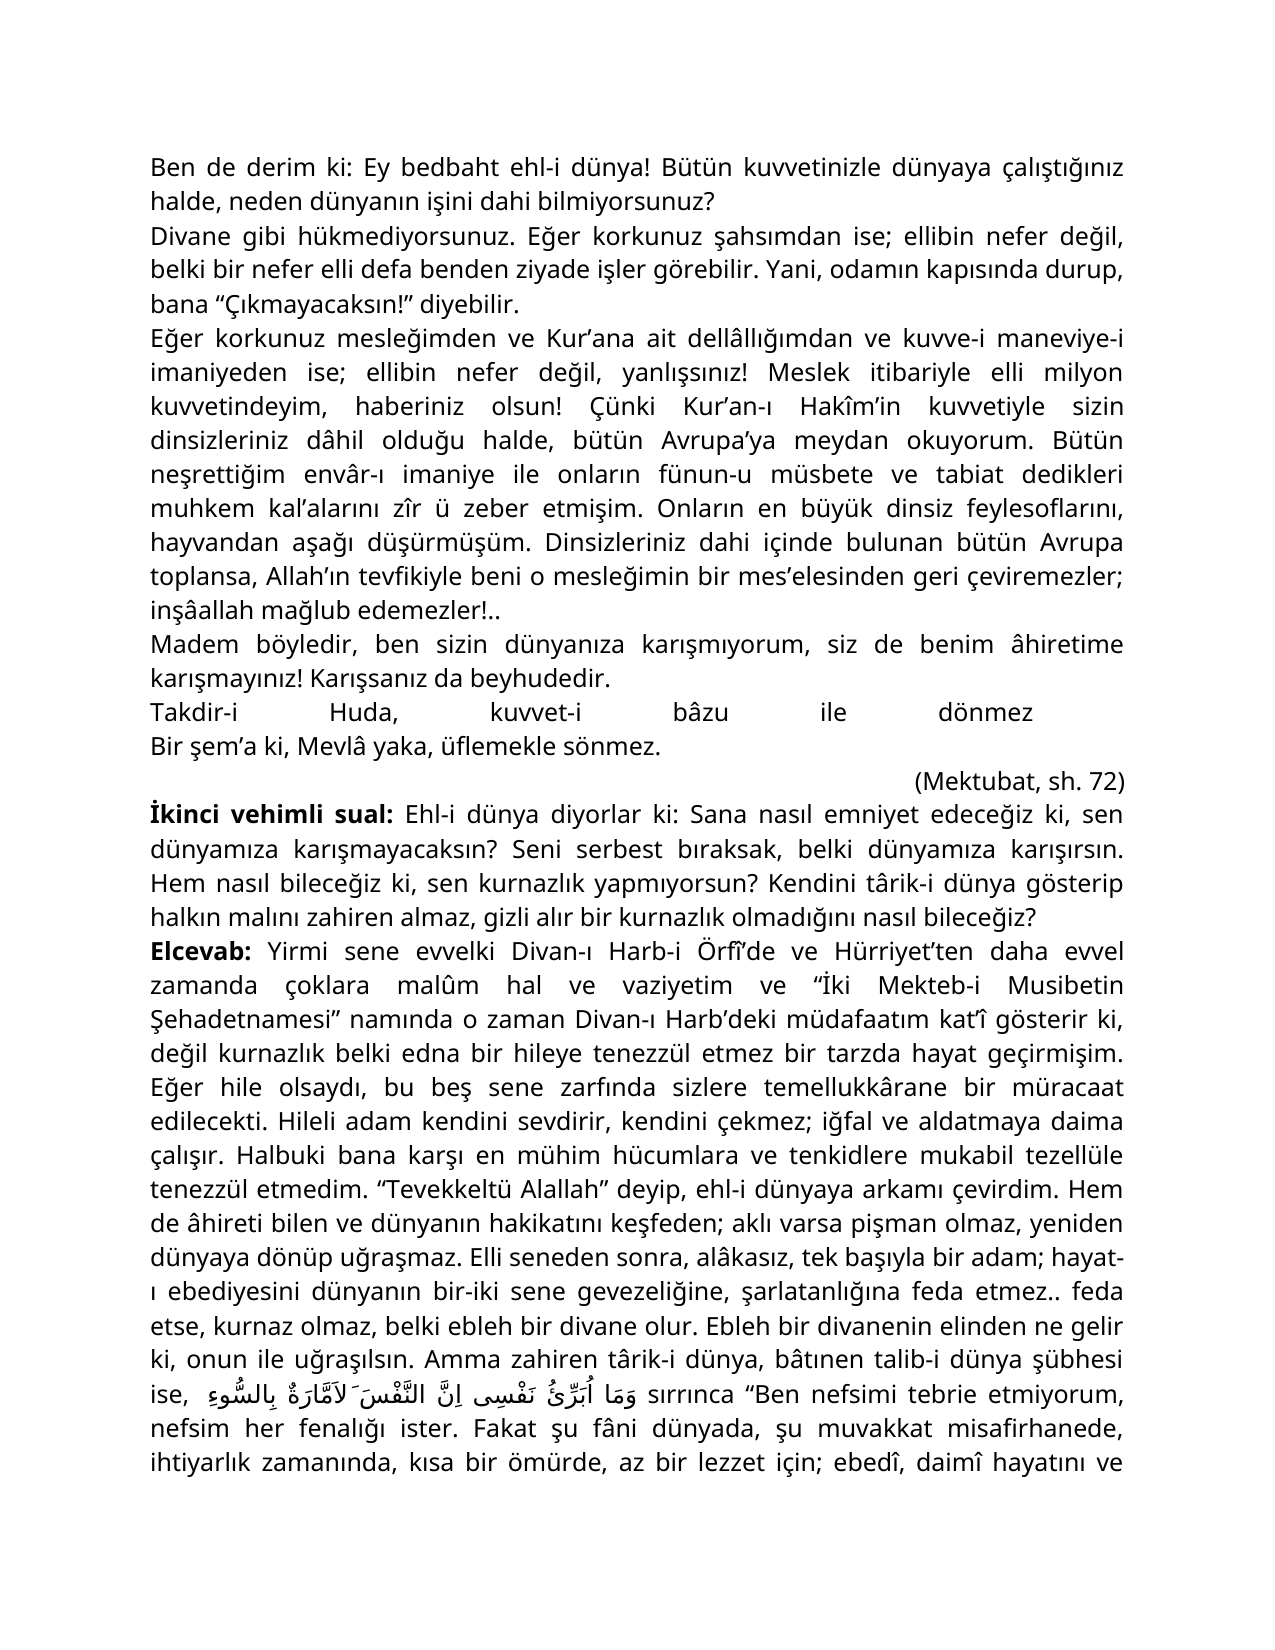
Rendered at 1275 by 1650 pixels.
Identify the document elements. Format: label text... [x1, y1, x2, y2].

text (Mektubat, sh. 72) [150, 763, 1125, 797]
text Madem böyledir, ben sizin dünyanıza karışmıyorum, siz de benim âhiretime karışmayınız! Karışsanız da beyhudedir. [150, 627, 1125, 695]
text Eğer korkunuz mesleğimden ve Kur’ana ait dellâllığımdan ve kuvve-i maneviye-i imaniyeden ise; ellibin nefer değil, yanlışsınız! Meslek itibariyle elli milyon kuvvetindeyim, haberiniz olsun! Çünki Kur’an-ı Hakîm’in kuvvetiyle sizin dinsizleriniz dâhil olduğu halde, bütün Avrupa’ya meydan okuyorum. Bütün neşrettiğim envâr-ı imaniye ile onların fünun-u müsbete ve tabiat dedikleri muhkem kal’alarını zîr ü zeber etmişim. Onların en büyük dinsiz feylesoflarını, hayvandan aşağı düşürmüşüm. Dinsizleriniz dahi içinde bulunan bütün Avrupa toplansa, Allah’ın tevfikiyle beni o mesleğimin bir mes’elesinden geri çeviremezler; inşâallah mağlub edemezler!.. [150, 320, 1125, 627]
text Divane gibi hükmediyorsunuz. Eğer korkunuz şahsımdan ise; ellibin nefer değil, belki bir nefer elli defa benden ziyade işler görebilir. Yani, odamın kapısında durup, bana “Çıkmayacaksın!” diyebilir. [150, 218, 1125, 320]
text Elcevab: Yirmi sene evvelki Divan-ı Harb-i Örfî’de ve Hürriyet’ten daha evvel zamanda çoklara malûm hal ve vaziyetim ve “İki Mekteb-i Musibetin Şehadetnamesi” namında o zaman Divan-ı Harb’deki müdafaatım kat’î gösterir ki, değil kurnazlık belki edna bir hileye tenezzül etmez bir tarzda hayat geçirmişim. Eğer hile olsaydı, bu beş sene zarfında sizlere temellukkârane bir müracaat edilecekti. Hileli adam kendini sevdirir, kendini çekmez; iğfal ve aldatmaya daima çalışır. Halbuki bana karşı en mühim hücumlara ve tenkidlere mukabil tezellüle tenezzül etmedim. “Tevekkeltü Alallah” deyip, ehl-i dünyaya arkamı çevirdim. Hem de âhireti bilen ve dünyanın hakikatını keşfeden; aklı varsa pişman olmaz, yeniden dünyaya dönüp uğraşmaz. Elli seneden sonra, alâkasız, tek başıyla bir adam; hayat-ı ebediyesini dünyanın bir-iki sene gevezeliğine, şarlatanlığına feda etmez.. feda etse, kurnaz olmaz, belki ebleh bir divane olur. Ebleh bir divanenin elinden ne gelir ki, onun ile uğraşılsın. Amma zahiren târik-i dünya, bâtınen talib-i dünya şübhesi ise, وَمَا اُبَرِّئُ نَفْسِى اِنَّ النَّفْسَ َلاَمَّارَةٌ بِالسُّوءِ sırrınca “Ben nefsimi tebrie etmiyorum, nefsim her fenalığı ister. Fakat şu fâni dünyada, şu muvakkat misafirhanede, ihtiyarlık zamanında, kısa bir ömürde, az bir lezzet için; ebedî, daimî hayatını ve saadet-i ebediyesini berbad etmek, ehl-i aklın kârı değil. Ehl-i aklın ve zîşuurun kârı olmadığından, nefs-i emmarem ister istemez akla tâbi’ olmuştur. [150, 933, 1125, 1478]
text Takdir-i Huda, kuvvet-i bâzu ile dönmez Bir şem’a ki, Mevlâ yaka, üflemekle sönmez. [150, 695, 1125, 763]
text Ben de derim ki: Ey bedbaht ehl-i dünya! Bütün kuvvetinizle dünyaya çalıştığınız halde, neden dünyanın işini dahi bilmiyorsunuz? [150, 150, 1125, 218]
text İkinci vehimli sual: Ehl-i dünya diyorlar ki: Sana nasıl emniyet edeceğiz ki, sen dünyamıza karışmayacaksın? Seni serbest bıraksak, belki dünyamıza karışırsın. Hem nasıl bileceğiz ki, sen kurnazlık yapmıyorsun? Kendini târik-i dünya gösterip halkın malını zahiren almaz, gizli alır bir kurnazlık olmadığını nasıl bileceğiz? [150, 797, 1125, 933]
